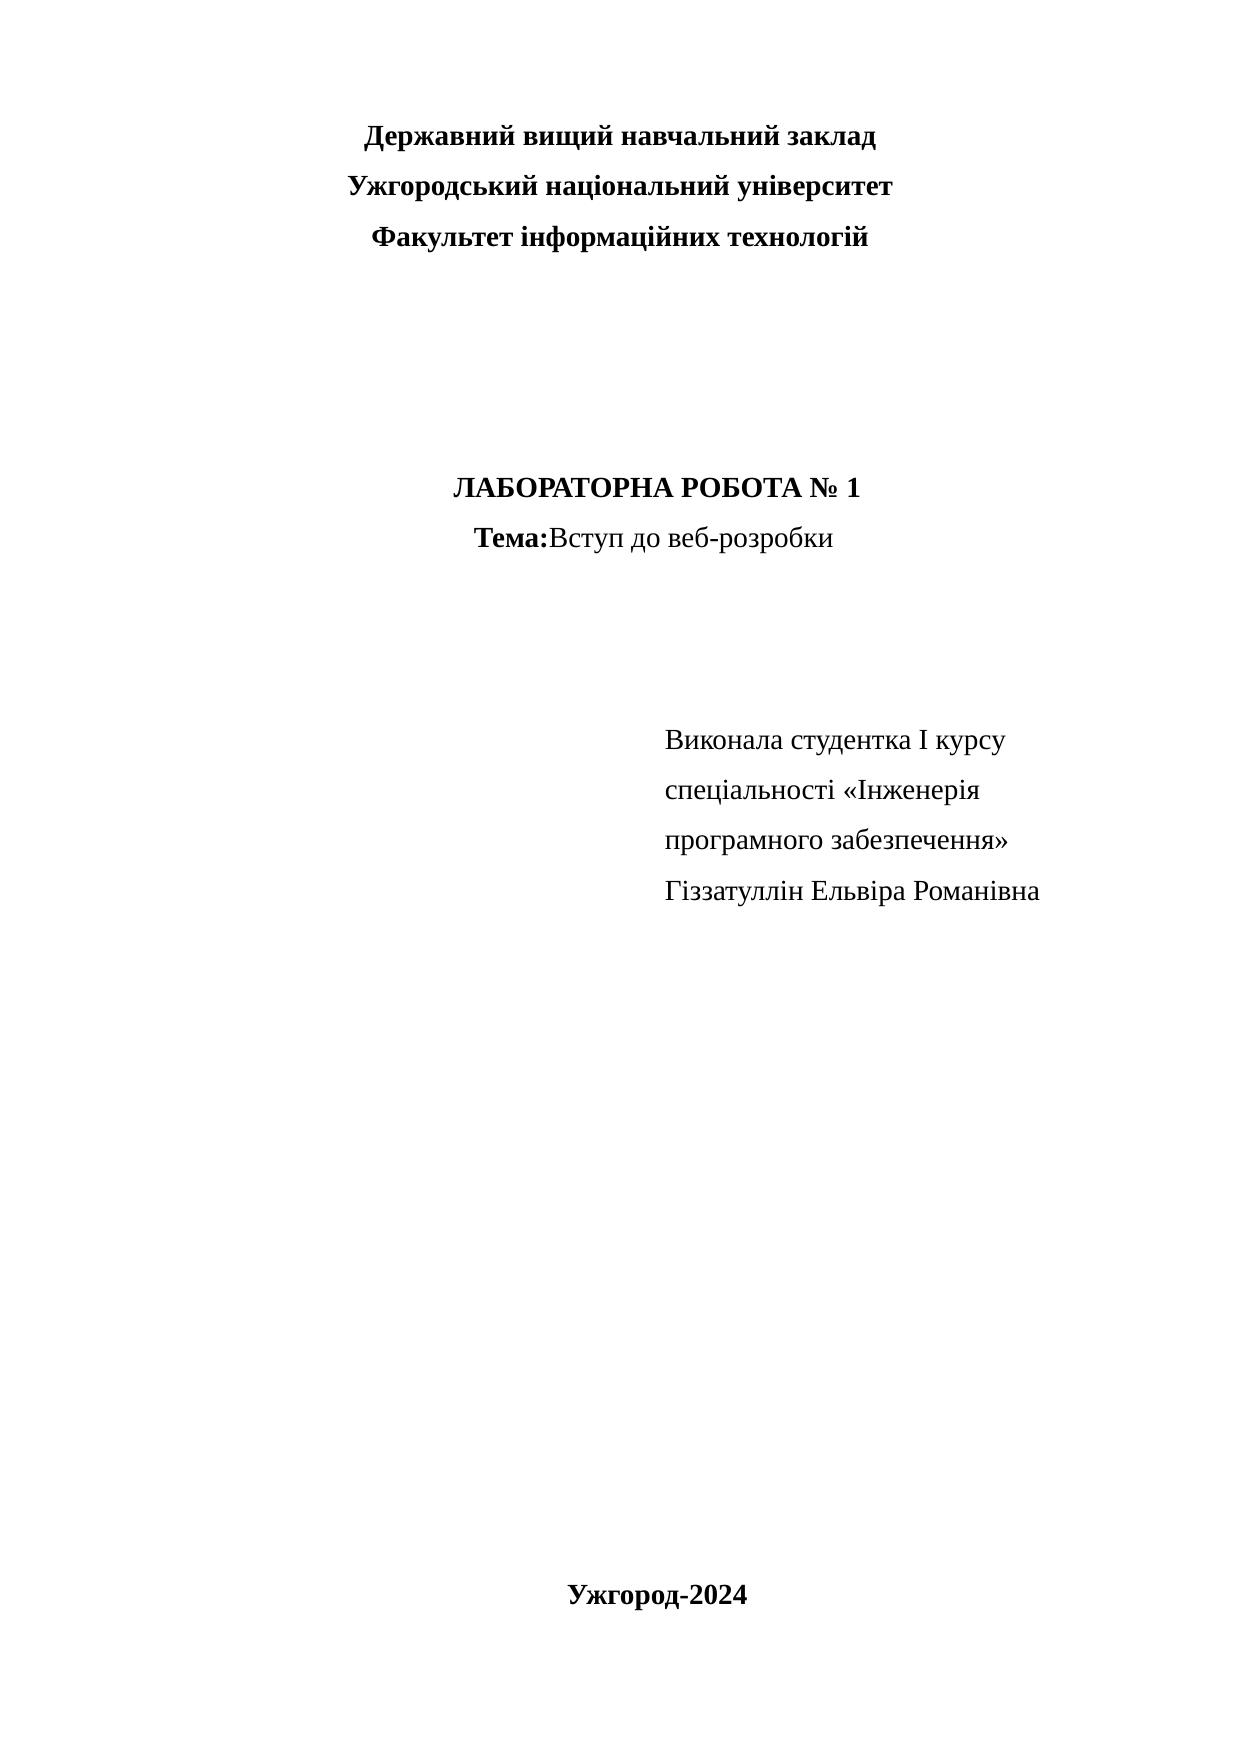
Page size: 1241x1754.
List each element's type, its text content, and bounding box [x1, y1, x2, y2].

text Ужгород-2024 [118, 1577, 1122, 1611]
text Виконала студентка І курсу [664, 722, 1122, 755]
text програмного забезпечення» [664, 822, 1122, 856]
text спеціальності «Інженерія [664, 772, 1122, 806]
text Ужгородський національний університет [118, 168, 1122, 202]
text Державний вищий навчальний заклад [118, 118, 1122, 152]
text ЛАБОРАТОРНА РОБОТА № 1 [118, 470, 1122, 504]
text Гіззатуллін Ельвіра Романівна [664, 873, 1122, 906]
text Тема:Вступ до веб-розробки [192, 521, 1122, 554]
text Факультет інформаційних технологій [118, 219, 1122, 252]
